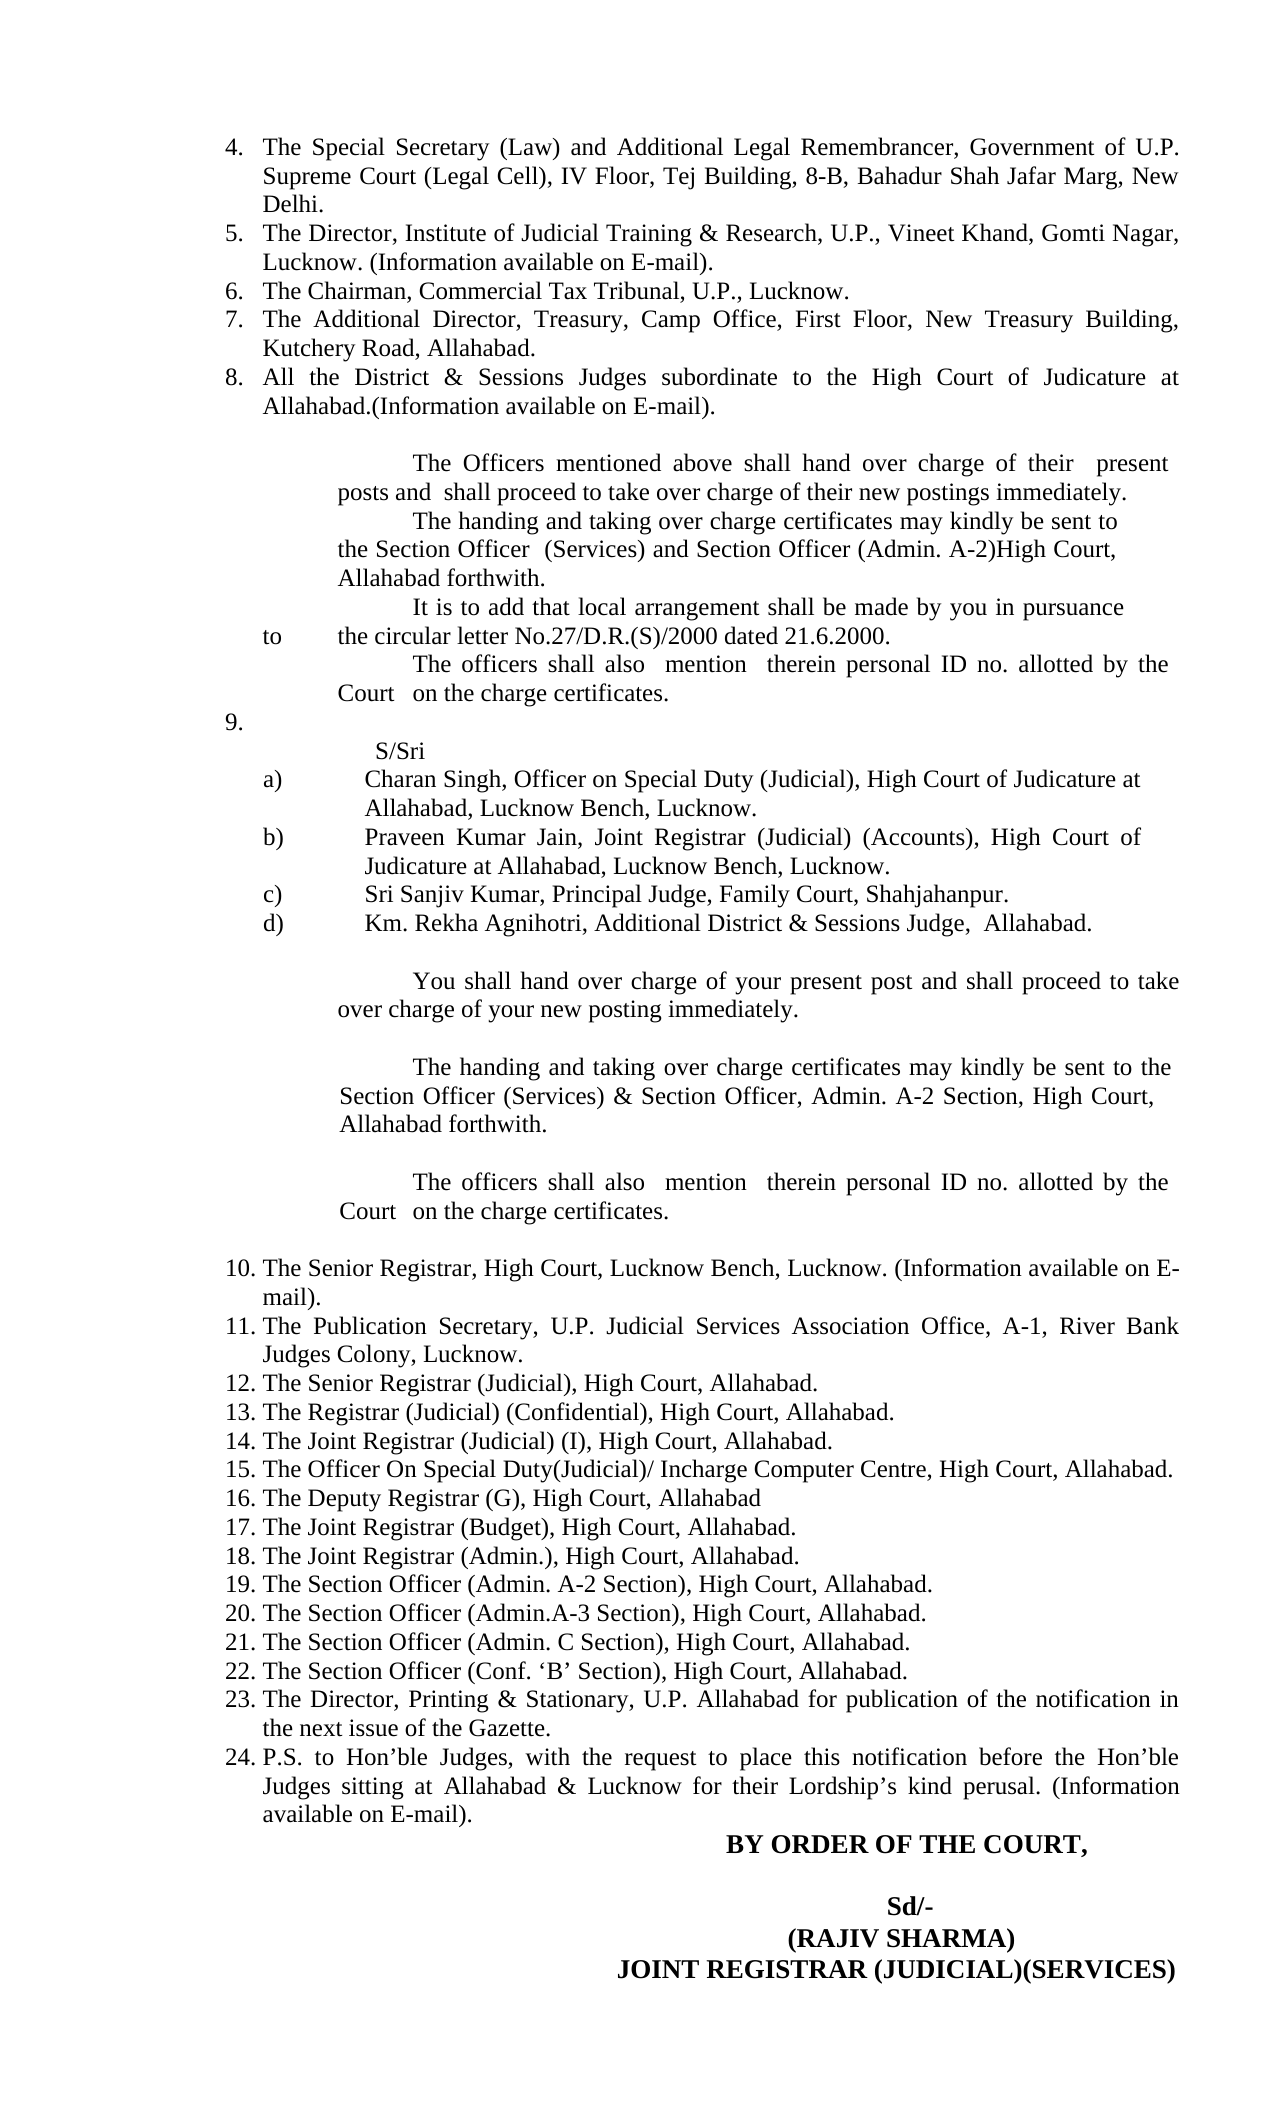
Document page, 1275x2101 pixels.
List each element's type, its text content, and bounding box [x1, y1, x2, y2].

text Sd/- [187, 1891, 1182, 1922]
list The Publication Secretary, U.P. Judicial Services Association Office, A-1, River Bank Judges Colony, Lucknow. [225, 1311, 1181, 1368]
list The Director, Printing & Stationary, U.P. Allahabad for publication of the notification in the next issue of the Gazette. [225, 1684, 1181, 1742]
table_cell [252, 822, 353, 879]
table_cell Praveen Kumar Jain, Joint Registrar (Judicial) (Accounts), High Court of Judicature at Allahabad, Lucknow Bench, Lucknow. [353, 822, 1153, 879]
list The Deputy Registrar (G), High Court, Allahabad [225, 1483, 1181, 1512]
text JOINT REGISTRAR (JUDICIAL)(SERVICES) [187, 1953, 1181, 1984]
text BY ORDER OF THE COURT, [562, 1828, 1181, 1859]
list The Chairman, Commercial Tax Tribunal, U.P., Lucknow. [225, 276, 1181, 304]
table_cell [252, 880, 353, 908]
table_cell Km. Rekha Agnihotri, Additional District & Sessions Judge, Allahabad. [353, 908, 1153, 937]
list The Additional Director, Treasury, Camp Office, First Floor, New Treasury Building, Kutchery Road, Allahabad. [225, 304, 1181, 362]
list The Section Officer (Admin.A-3 Section), High Court, Allahabad. [225, 1598, 1181, 1627]
list S/Sri [225, 736, 1181, 764]
text You shall hand over charge of your present post and shall proceed to take over charge of your new posting immediately. [300, 966, 1181, 1023]
list All the District & Sessions Judges subordinate to the High Court of Judicature at Allahabad.(Information available on E-mail). [225, 362, 1181, 419]
list The Joint Registrar (Budget), High Court, Allahabad. [225, 1512, 1181, 1541]
list The Section Officer (Admin. A-2 Section), High Court, Allahabad. [225, 1569, 1181, 1598]
list The Senior Registrar, High Court, Lucknow Bench, Lucknow. (Information available on E-mail). [225, 1253, 1181, 1311]
table_cell Sri Sanjiv Kumar, Principal Judge, Family Court, Shahjahanpur. [353, 880, 1153, 908]
text The handing and taking over charge certificates may kindly be sent to the Section Officer (Services) & Section Officer, Admin. A-2 Section, High Court, Allahabad forthwith. [291, 1052, 1181, 1138]
text The Officers mentioned above shall hand over charge of their present posts and shall proceed to take over charge of their new postings immediately. [225, 448, 1181, 506]
list The Registrar (Judicial) (Confidential), High Court, Allahabad. [225, 1397, 1181, 1426]
list The Special Secretary (Law) and Additional Legal Remembrancer, Government of U.P. Supreme Court (Legal Cell), IV Floor, Tej Building, 8-B, Bahadur Shah Jafar Marg, New Delhi. [225, 132, 1181, 218]
list The Section Officer (Admin. C Section), High Court, Allahabad. [225, 1627, 1181, 1656]
list P.S. to Hon’ble Judges, with the request to place this notification before the Hon’ble Judges sitting at Allahabad & Lucknow for their Lordship’s kind perusal. (Information available on E-mail). [225, 1742, 1181, 1828]
list The Officer On Special Duty(Judicial)/ Incharge Computer Centre, High Court, Allahabad. [225, 1454, 1181, 1483]
list The Senior Registrar (Judicial), High Court, Allahabad. [225, 1368, 1181, 1397]
text The handing and taking over charge certificates may kindly be sent to the Section Officer (Services) and Section Officer (Admin. A-2)High Court, Allahabad forthwith. [225, 506, 1125, 592]
table_header [252, 765, 353, 822]
text The officers shall also mention therein personal ID no. allotted by the Court on the charge certificates. [225, 1167, 1181, 1224]
text The officers shall also mention therein personal ID no. allotted by the Court on the charge certificates. [225, 649, 1181, 707]
table_header Charan Singh, Officer on Special Duty (Judicial), High Court of Judicature at Allahabad, Lucknow Bench, Lucknow. [353, 765, 1153, 822]
list The Joint Registrar (Judicial) (I), High Court, Allahabad. [225, 1426, 1181, 1454]
list The Section Officer (Conf. ‘B’ Section), High Court, Allahabad. [225, 1656, 1181, 1684]
list The Joint Registrar (Admin.), High Court, Allahabad. [225, 1541, 1181, 1569]
text (RAJIV SHARMA) [712, 1922, 1181, 1953]
table_cell [252, 908, 353, 937]
text It is to add that local arrangement shall be made by you in pursuance to the circular letter No.27/D.R.(S)/2000 dated 21.6.2000. [225, 592, 1125, 649]
list The Director, Institute of Judicial Training & Research, U.P., Vineet Khand, Gomti Nagar, Lucknow. (Information available on E-mail). [225, 218, 1181, 276]
